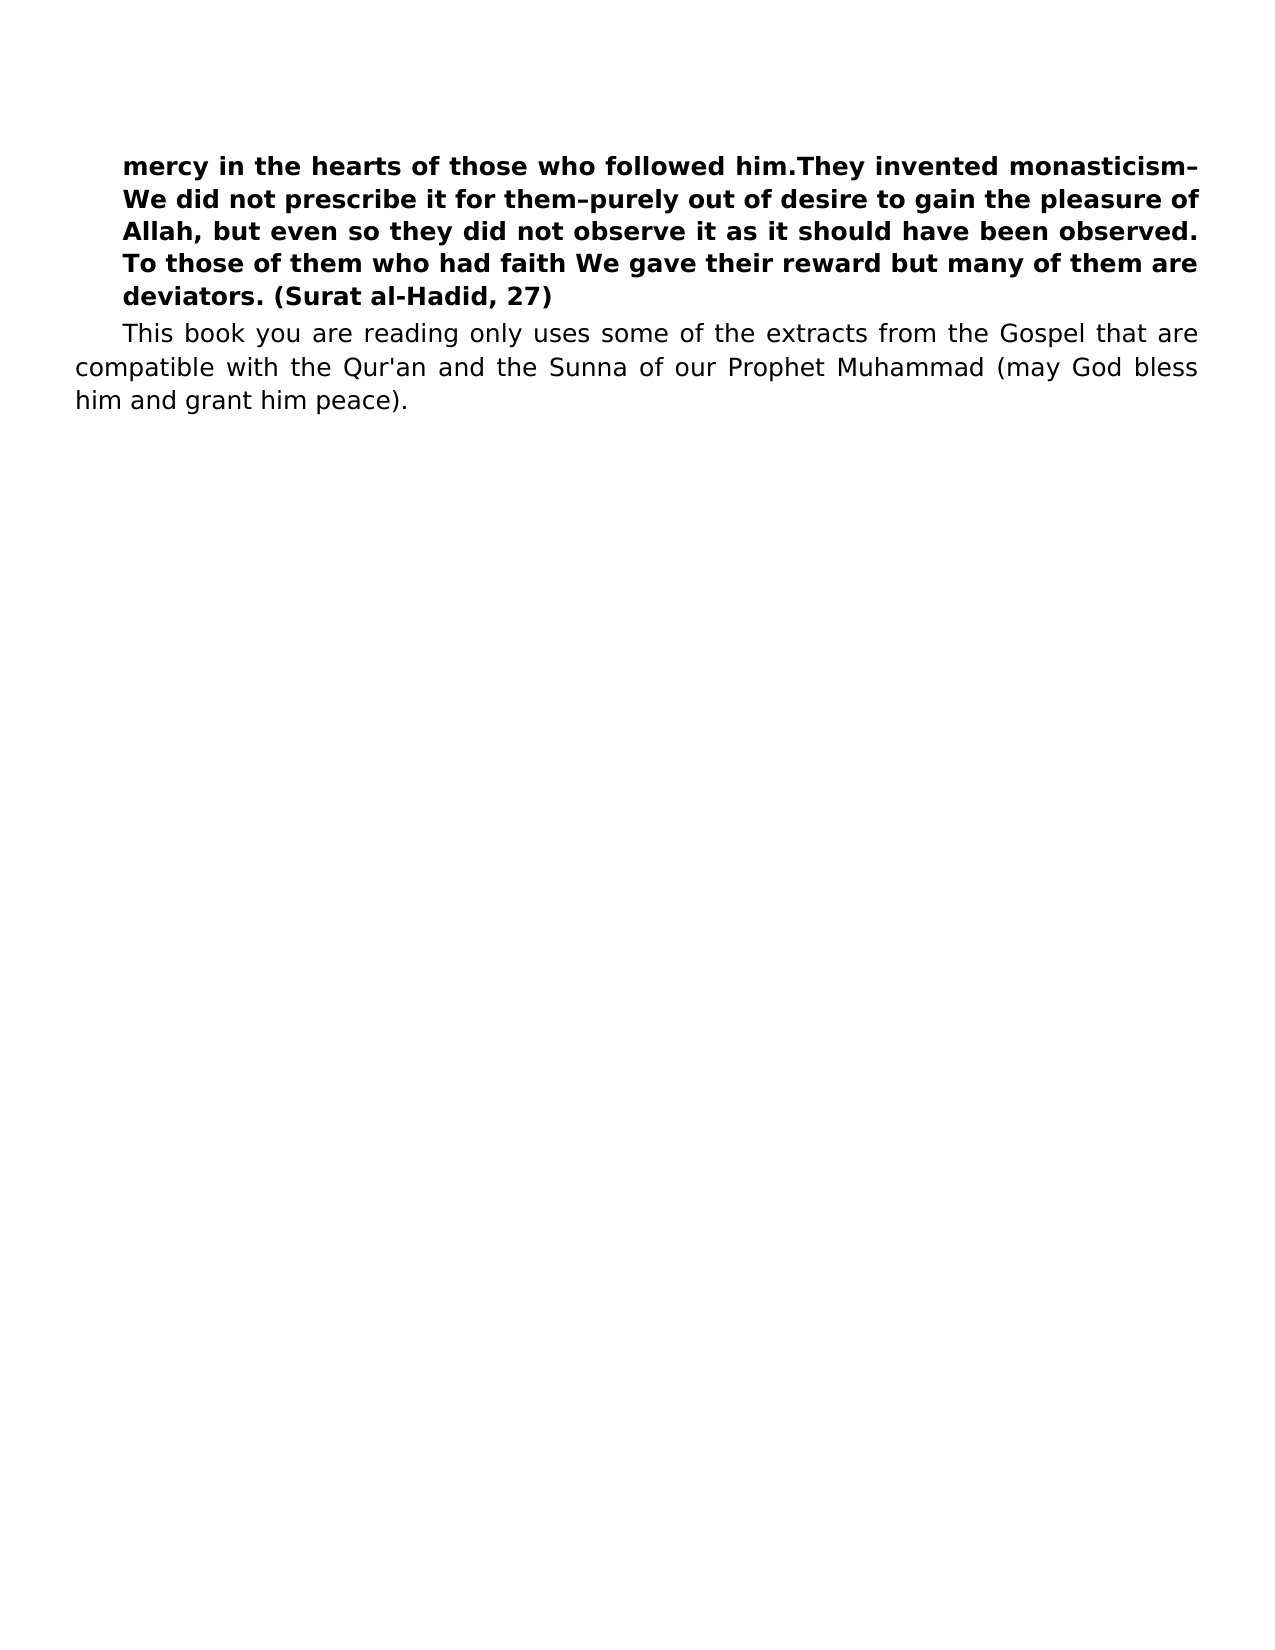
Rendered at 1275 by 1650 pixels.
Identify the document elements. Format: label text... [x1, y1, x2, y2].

text mercy in the hearts of those who followed him.They invented monasticism–We did not prescribe it for them–purely out of desire to gain the pleasure of Allah, but even so they did not observe it as it should have been observed. To those of them who had faith We gave their reward but many of them are deviators. (Surat al-Hadid, 27) [122, 150, 1200, 311]
text This book you are reading only uses some of the extracts from the Gospel that are compatible with the Qur'an and the Sunna of our Prophet Muhammad (may God bless him and grant him peace). [75, 316, 1200, 416]
